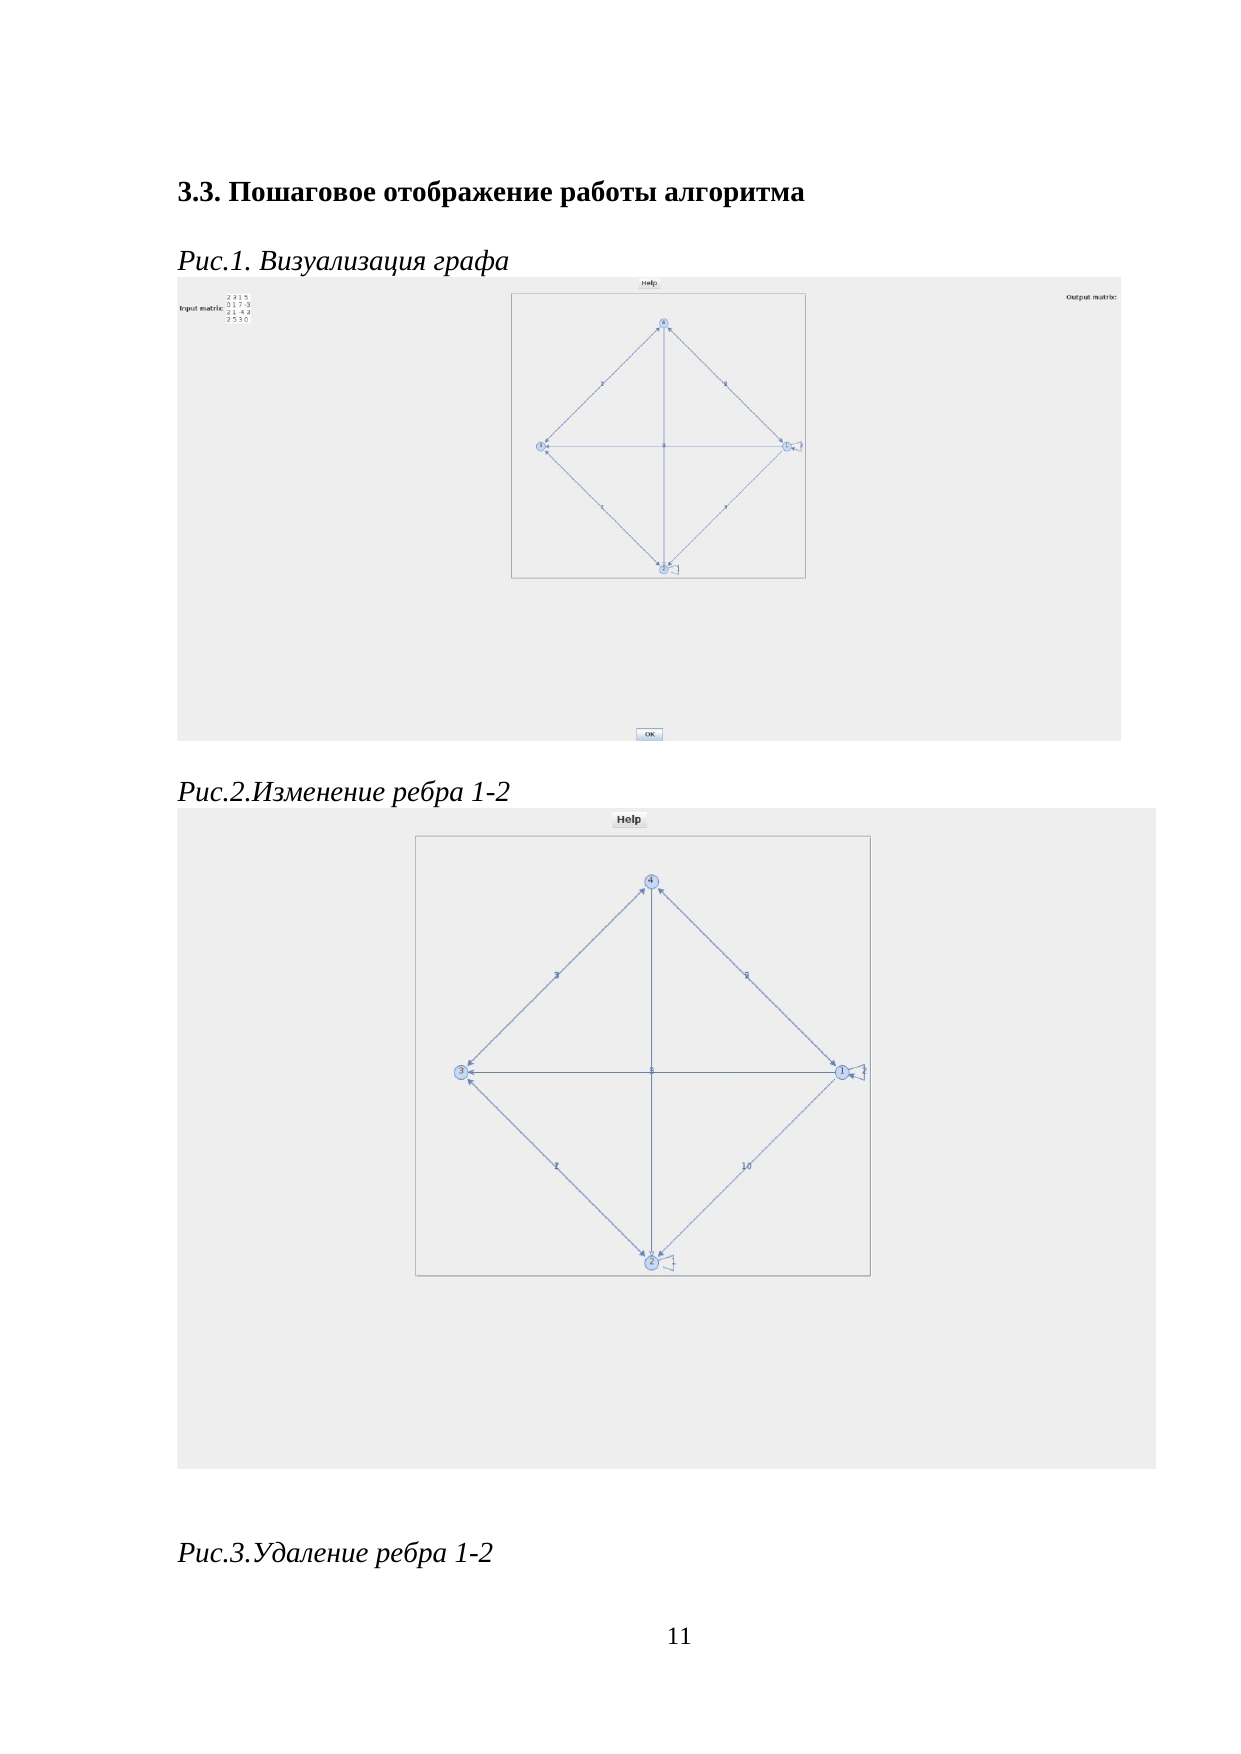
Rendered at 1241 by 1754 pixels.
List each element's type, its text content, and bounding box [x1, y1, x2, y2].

picture [177, 277, 1122, 741]
subtitle 3.3. Пошаговое отображение работы алгоритма [177, 174, 1181, 208]
text Рис.1. Визуализация графа [177, 243, 1181, 277]
text Рис.3.Удаление ребра 1-2 [177, 1535, 1181, 1569]
picture [177, 808, 1157, 1469]
text Рис.2.Изменение ребра 1-2 [177, 774, 1181, 808]
